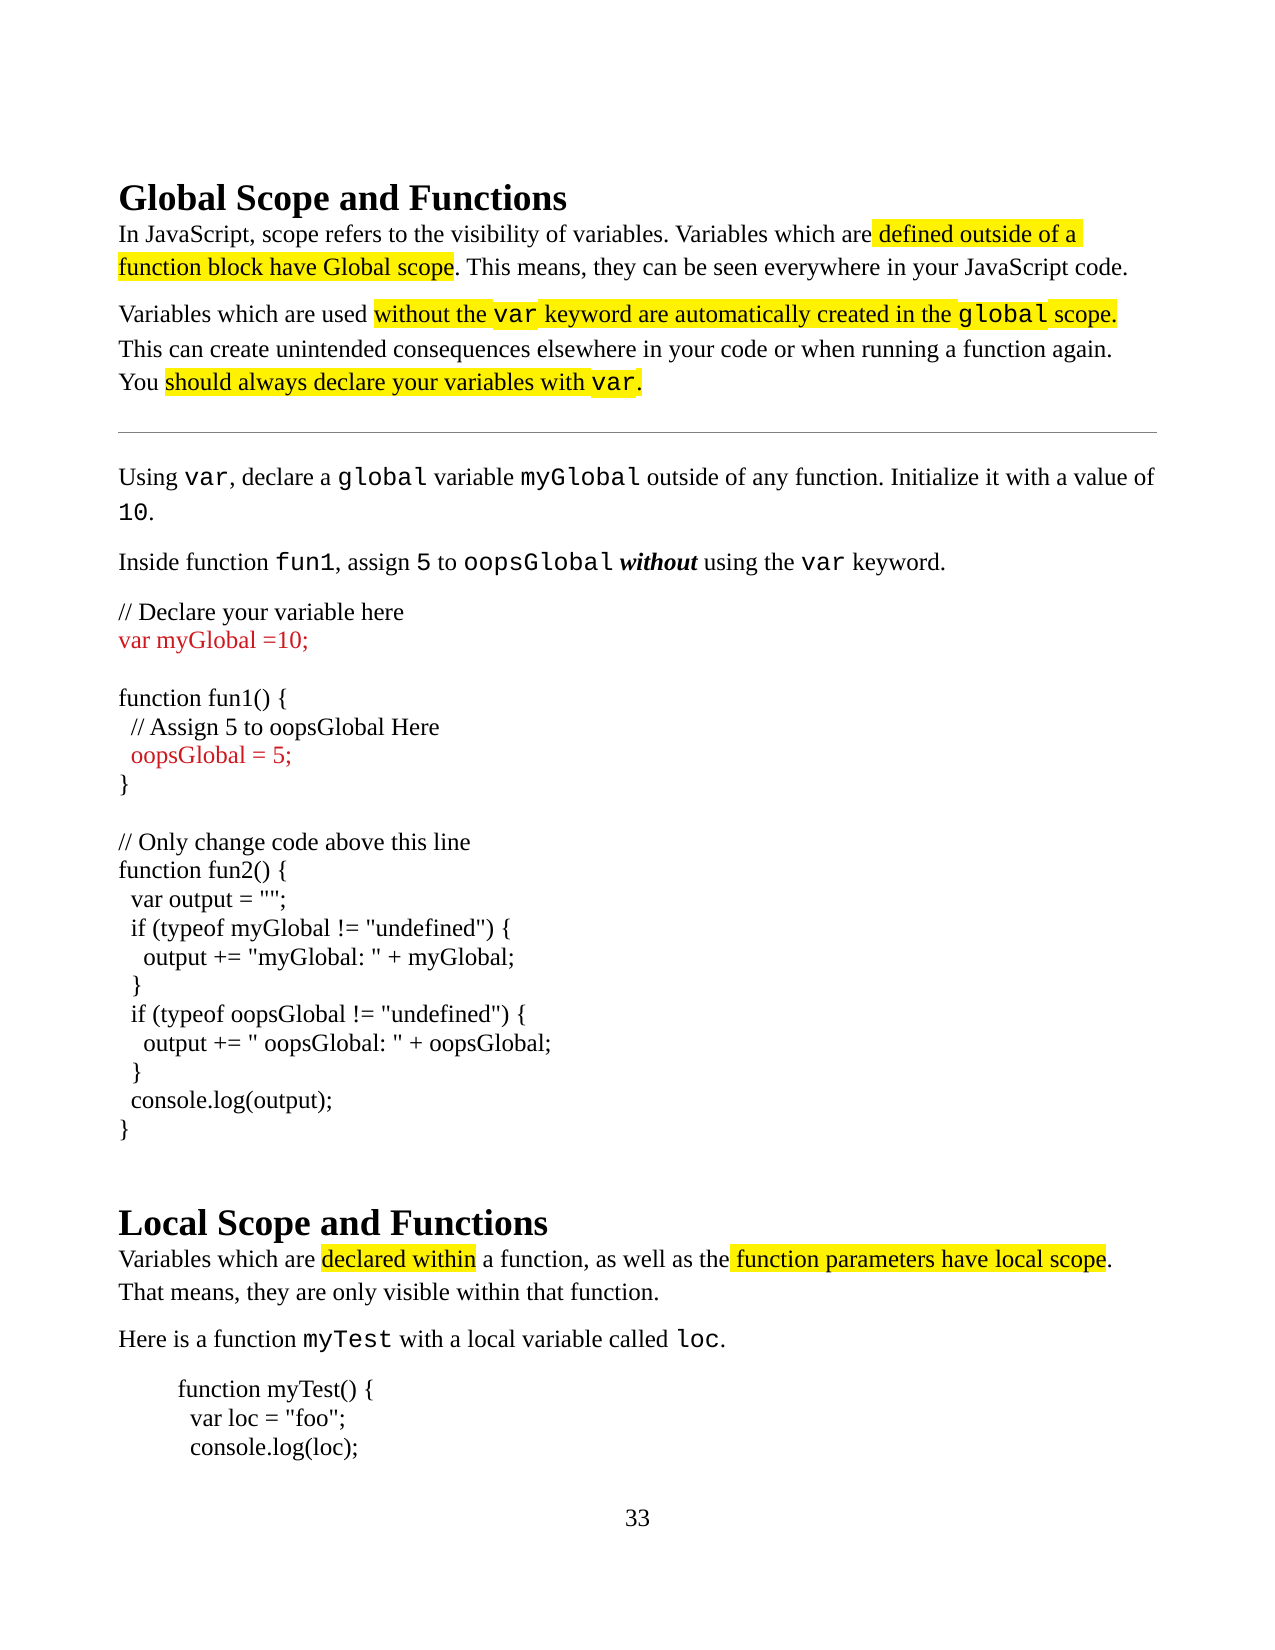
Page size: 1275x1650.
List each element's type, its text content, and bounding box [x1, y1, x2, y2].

text } [118, 769, 1157, 798]
text console.log(output); [118, 1086, 1157, 1114]
text } [118, 971, 1157, 999]
text if (typeof myGlobal != "undefined") { [118, 913, 1157, 942]
text function fun1() { [118, 683, 1157, 712]
text Variables which are declared within a function, as well as the function parameters have local scope. That means, they are only visible within that function. [118, 1244, 1157, 1305]
text Variables which are used without the var keyword are automatically created in the global scope. This can create unintended consequences elsewhere in your code or when running a function again. You should always declare your variables with var. [118, 299, 1157, 398]
text function fun2() { [118, 856, 1157, 884]
text if (typeof oopsGlobal != "undefined") { [118, 999, 1157, 1028]
text var myGlobal =10; [118, 626, 1157, 654]
text output += "myGlobal: " + myGlobal; [118, 942, 1157, 971]
text output += " oopsGlobal: " + oopsGlobal; [118, 1028, 1157, 1057]
text // Assign 5 to oopsGlobal Here [118, 712, 1157, 741]
text Here is a function myTest with a local variable called loc. [118, 1324, 1157, 1355]
text // Only change code above this line [118, 827, 1157, 856]
text In JavaScript, scope refers to the visibility of variables. Variables which are defined outside of a function block have Global scope. This means, they can be seen everywhere in your JavaScript code. [118, 219, 1157, 281]
text } [118, 1114, 1157, 1143]
text Inside function fun1, assign 5 to oopsGlobal without using the var keyword. [118, 547, 1157, 578]
text Using var, declare a global variable myGlobal outside of any function. Initialize it with a value of 10. [118, 462, 1157, 528]
text oopsGlobal = 5; [118, 741, 1157, 769]
subtitle Local Scope and Functions [118, 1201, 1157, 1244]
text var output = ""; [118, 884, 1157, 913]
text // Declare your variable here [118, 597, 1157, 626]
text } [118, 1057, 1157, 1086]
text function myTest() { var loc = "foo"; console.log(loc); [177, 1374, 1098, 1461]
subtitle Global Scope and Functions [118, 176, 1157, 219]
